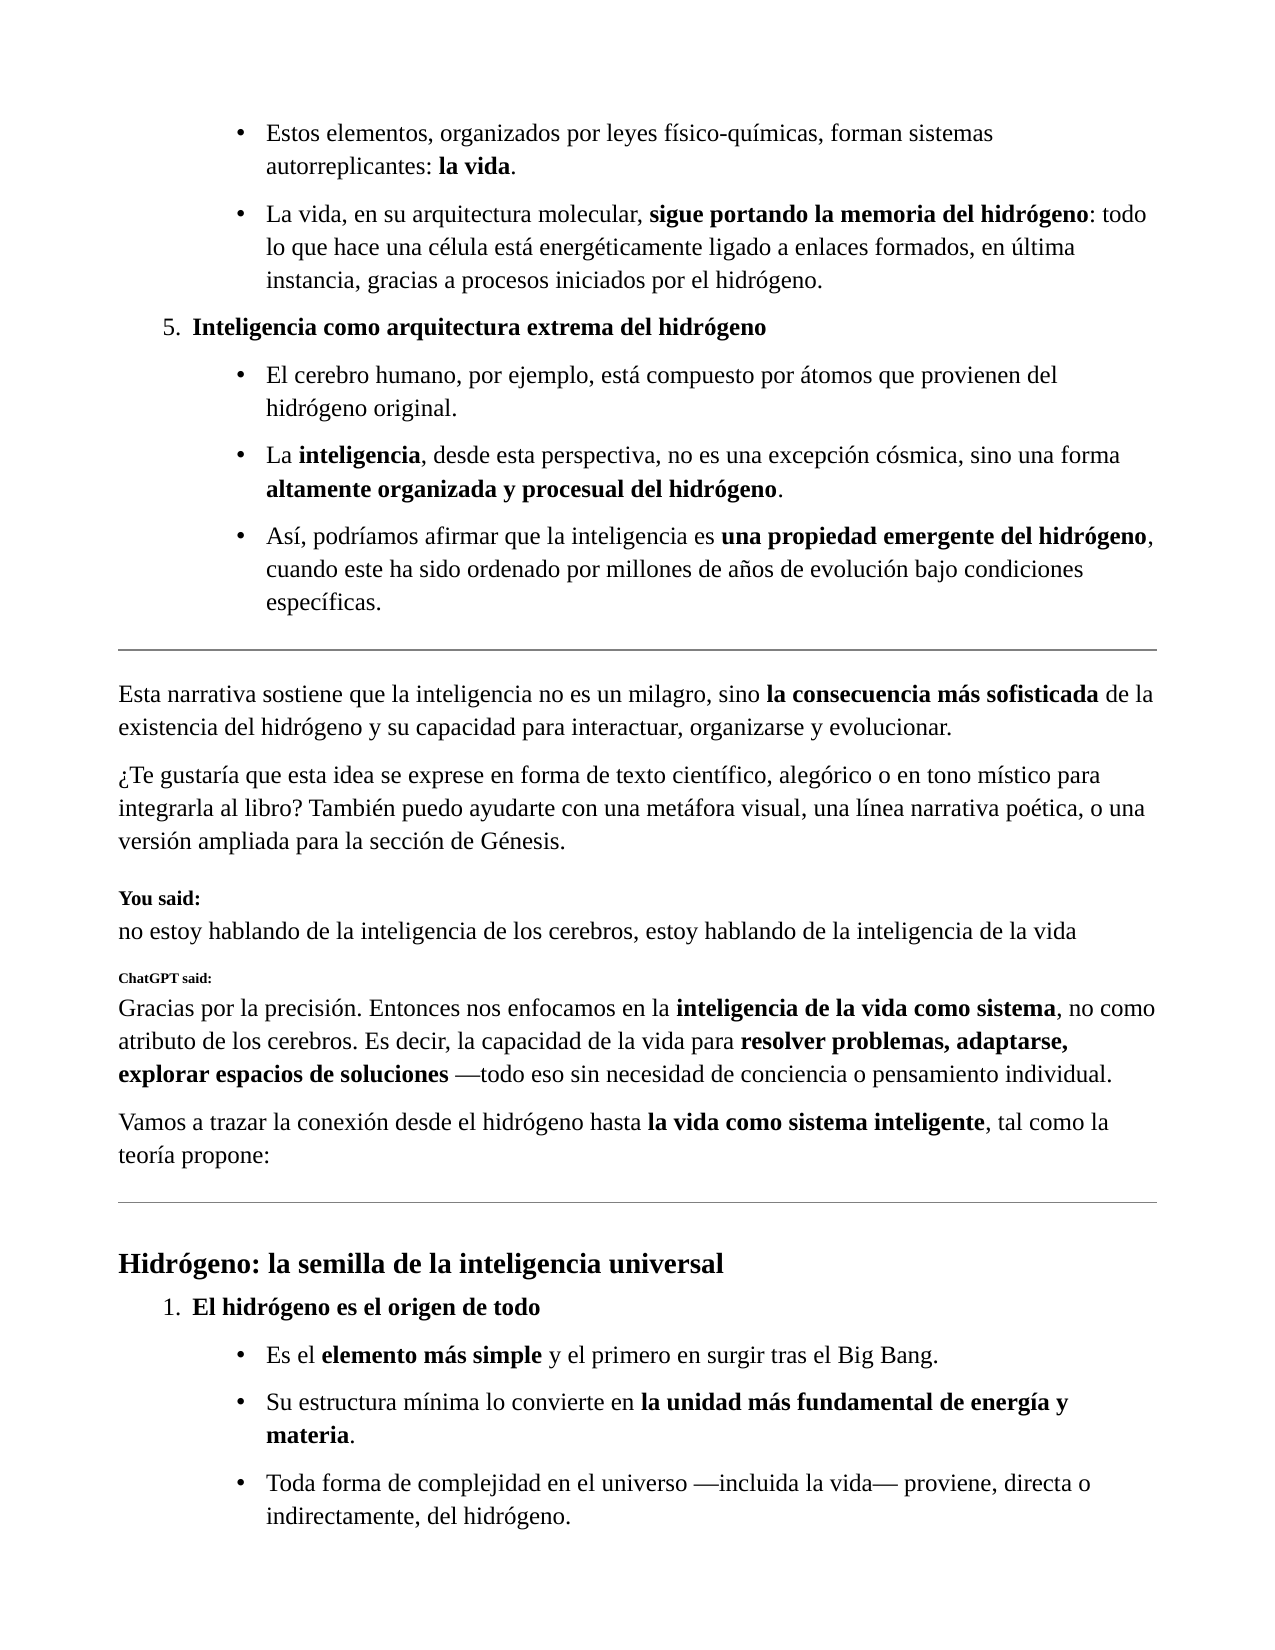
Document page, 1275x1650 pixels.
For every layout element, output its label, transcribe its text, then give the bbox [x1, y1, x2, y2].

list Toda forma de complejidad en el universo —incluida la vida— proviene, directa o indirectamente, del hidrógeno. [236, 1468, 1157, 1530]
list Así, podríamos afirmar que la inteligencia es una propiedad emergente del hidrógeno, cuando este ha sido ordenado por millones de años de evolución bajo condiciones específicas. [236, 521, 1157, 616]
text Gracias por la precisión. Entonces nos enfocamos en la inteligencia de la vida como sistema, no como atributo de los cerebros. Es decir, la capacidad de la vida para resolver problemas, adaptarse, explorar espacios de soluciones —todo eso sin necesidad de conciencia o pensamiento individual. [118, 993, 1157, 1088]
list Es el elemento más simple y el primero en surgir tras el Big Bang. [236, 1340, 1157, 1369]
text no estoy hablando de la inteligencia de los cerebros, estoy hablando de la inteligencia de la vida [118, 916, 1157, 945]
list La vida, en su arquitectura molecular, sigue portando la memoria del hidrógeno: todo lo que hace una célula está energéticamente ligado a enlaces formados, en última instancia, gracias a procesos iniciados por el hidrógeno. [236, 199, 1157, 293]
text Esta narrativa sostiene que la inteligencia no es un milagro, sino la consecuencia más sofisticada de la existencia del hidrógeno y su capacidad para interactuar, organizarse y evolucionar. [118, 679, 1157, 741]
list La inteligencia, desde esta perspectiva, no es una excepción cósmica, sino una forma altamente organizada y procesual del hidrógeno. [236, 441, 1157, 502]
list Estos elementos, organizados por leyes físico-químicas, forman sistemas autorreplicantes: la vida. [236, 118, 1157, 180]
list Su estructura mínima lo convierte en la unidad más fundamental de energía y materia. [236, 1387, 1157, 1449]
text ¿Te gustaría que esta idea se exprese en forma de texto científico, alegórico o en tono místico para integrarla al libro? También puedo ayudarte con una metáfora visual, una línea narrativa poética, o una versión ampliada para la sección de Génesis. [118, 760, 1157, 854]
subtitle You said: [118, 886, 1157, 910]
subtitle ChatGPT said: [118, 970, 1157, 987]
list El cerebro humano, por ejemplo, está compuesto por átomos que provienen del hidrógeno original. [236, 360, 1157, 422]
list Inteligencia como arquitectura extrema del hidrógeno [162, 312, 1157, 341]
subtitle Hidrógeno: la semilla de la inteligencia universal [118, 1246, 1157, 1280]
text Vamos a trazar la conexión desde el hidrógeno hasta la vida como sistema inteligente, tal como la teoría propone: [118, 1107, 1157, 1168]
list El hidrógeno es el origen de todo [162, 1292, 1157, 1321]
